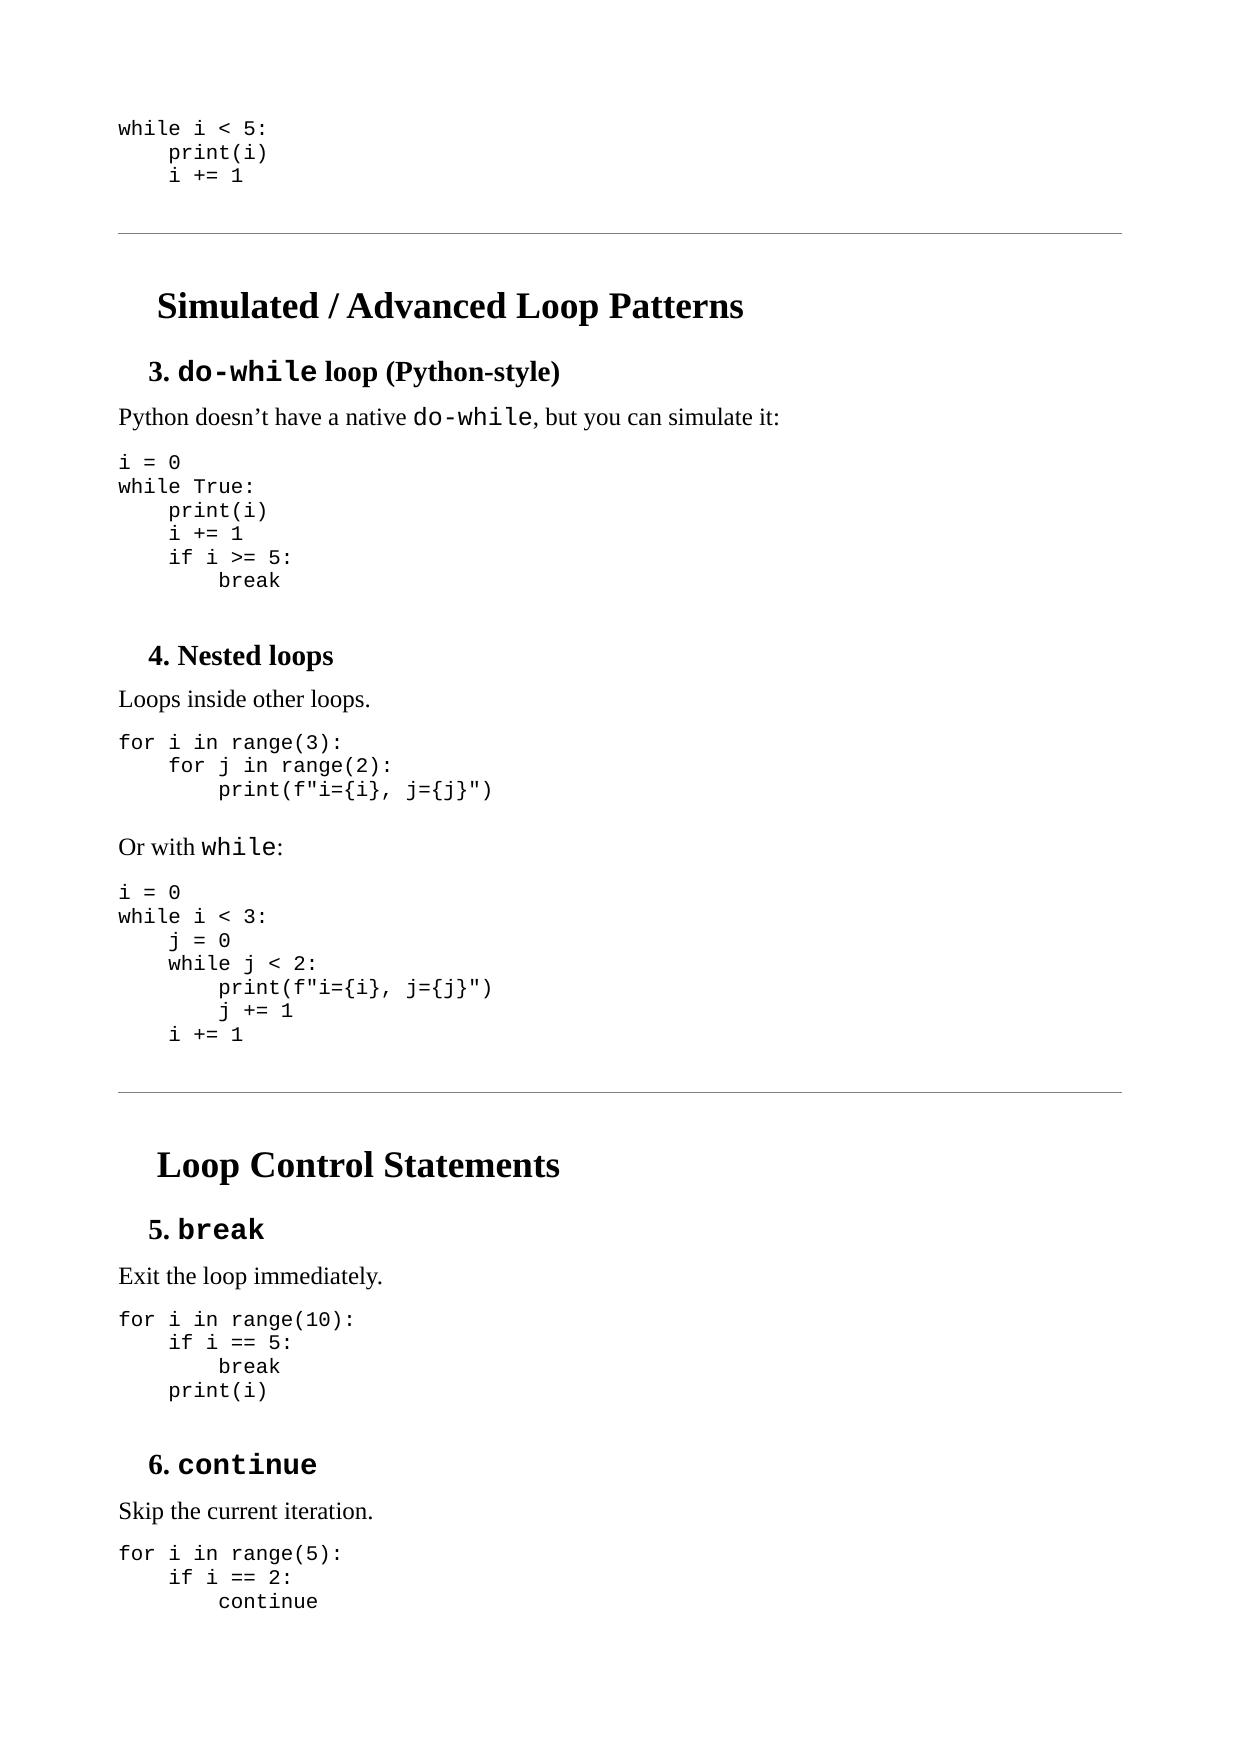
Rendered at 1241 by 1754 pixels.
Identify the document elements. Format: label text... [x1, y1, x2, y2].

text if i == 5: [118, 1332, 1122, 1356]
text print(f"i={i}, j={j}") [118, 977, 1122, 1001]
text Loops inside other loops. [118, 684, 1122, 713]
subtitle 🎯 Loop Control Statements [118, 1142, 1122, 1185]
text Python doesn’t have a native do-while, but you can simulate it: [118, 402, 1122, 433]
subtitle 🔁 3. do-while loop (Python-style) [118, 354, 1122, 390]
text while i < 3: [118, 906, 1122, 929]
text j += 1 [118, 1001, 1122, 1024]
subtitle 🔁 4. Nested loops [118, 638, 1122, 672]
text print(i) [118, 142, 1122, 165]
subtitle 🔁 6. continue [118, 1447, 1122, 1483]
text if i >= 5: [118, 547, 1122, 571]
text Skip the current iteration. [118, 1496, 1122, 1524]
text i = 0 [118, 452, 1122, 476]
text if i == 2: [118, 1567, 1122, 1591]
text i += 1 [118, 523, 1122, 547]
text j = 0 [118, 929, 1122, 953]
subtitle 🔁 5. break [118, 1212, 1122, 1248]
text for j in range(2): [118, 756, 1122, 779]
text i = 0 [118, 882, 1122, 906]
text print(i) [118, 1379, 1122, 1403]
text while j < 2: [118, 953, 1122, 977]
text i += 1 [118, 1024, 1122, 1048]
text for i in range(5): [118, 1543, 1122, 1567]
text Exit the loop immediately. [118, 1261, 1122, 1290]
text while True: [118, 476, 1122, 499]
text while i < 5: [118, 118, 1122, 142]
text for i in range(3): [118, 732, 1122, 756]
text break [118, 1356, 1122, 1379]
text break [118, 571, 1122, 594]
text i += 1 [118, 165, 1122, 189]
text for i in range(10): [118, 1309, 1122, 1332]
subtitle 🔁 Simulated / Advanced Loop Patterns [118, 283, 1122, 327]
text continue [118, 1591, 1122, 1614]
text print(i) [118, 499, 1122, 523]
text Or with while: [118, 832, 1122, 863]
text print(f"i={i}, j={j}") [118, 779, 1122, 803]
